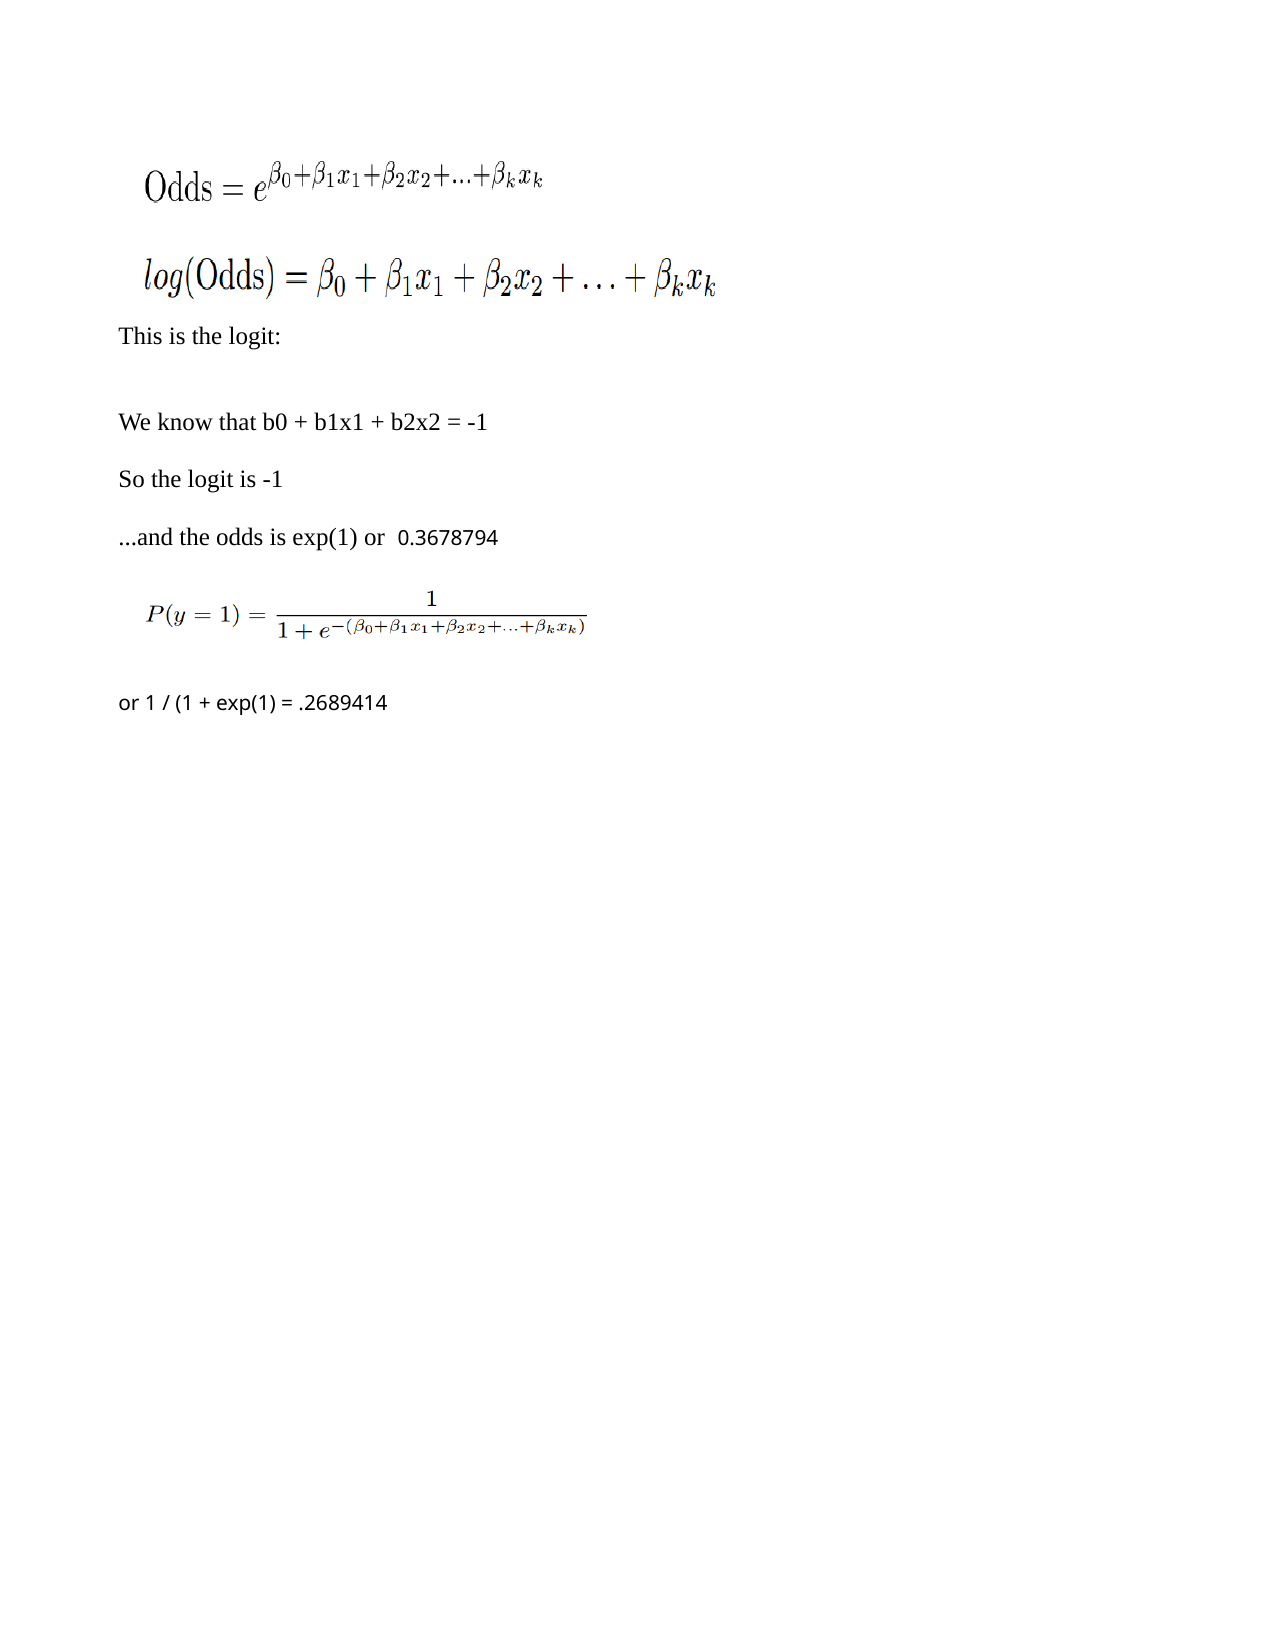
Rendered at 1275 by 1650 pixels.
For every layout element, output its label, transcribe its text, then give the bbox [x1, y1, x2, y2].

text or 1 / (1 + exp(1) = .2689414 [118, 688, 1157, 716]
text This is the logit: [118, 118, 1157, 349]
picture [97, 137, 767, 321]
text So the logit is -1 [118, 464, 1157, 493]
text ...and the odds is exp(1) or 0.3678794 [118, 522, 1157, 551]
picture [118, 580, 626, 660]
text We know that b0 + b1x1 + b2x2 = -1 [118, 407, 1157, 436]
